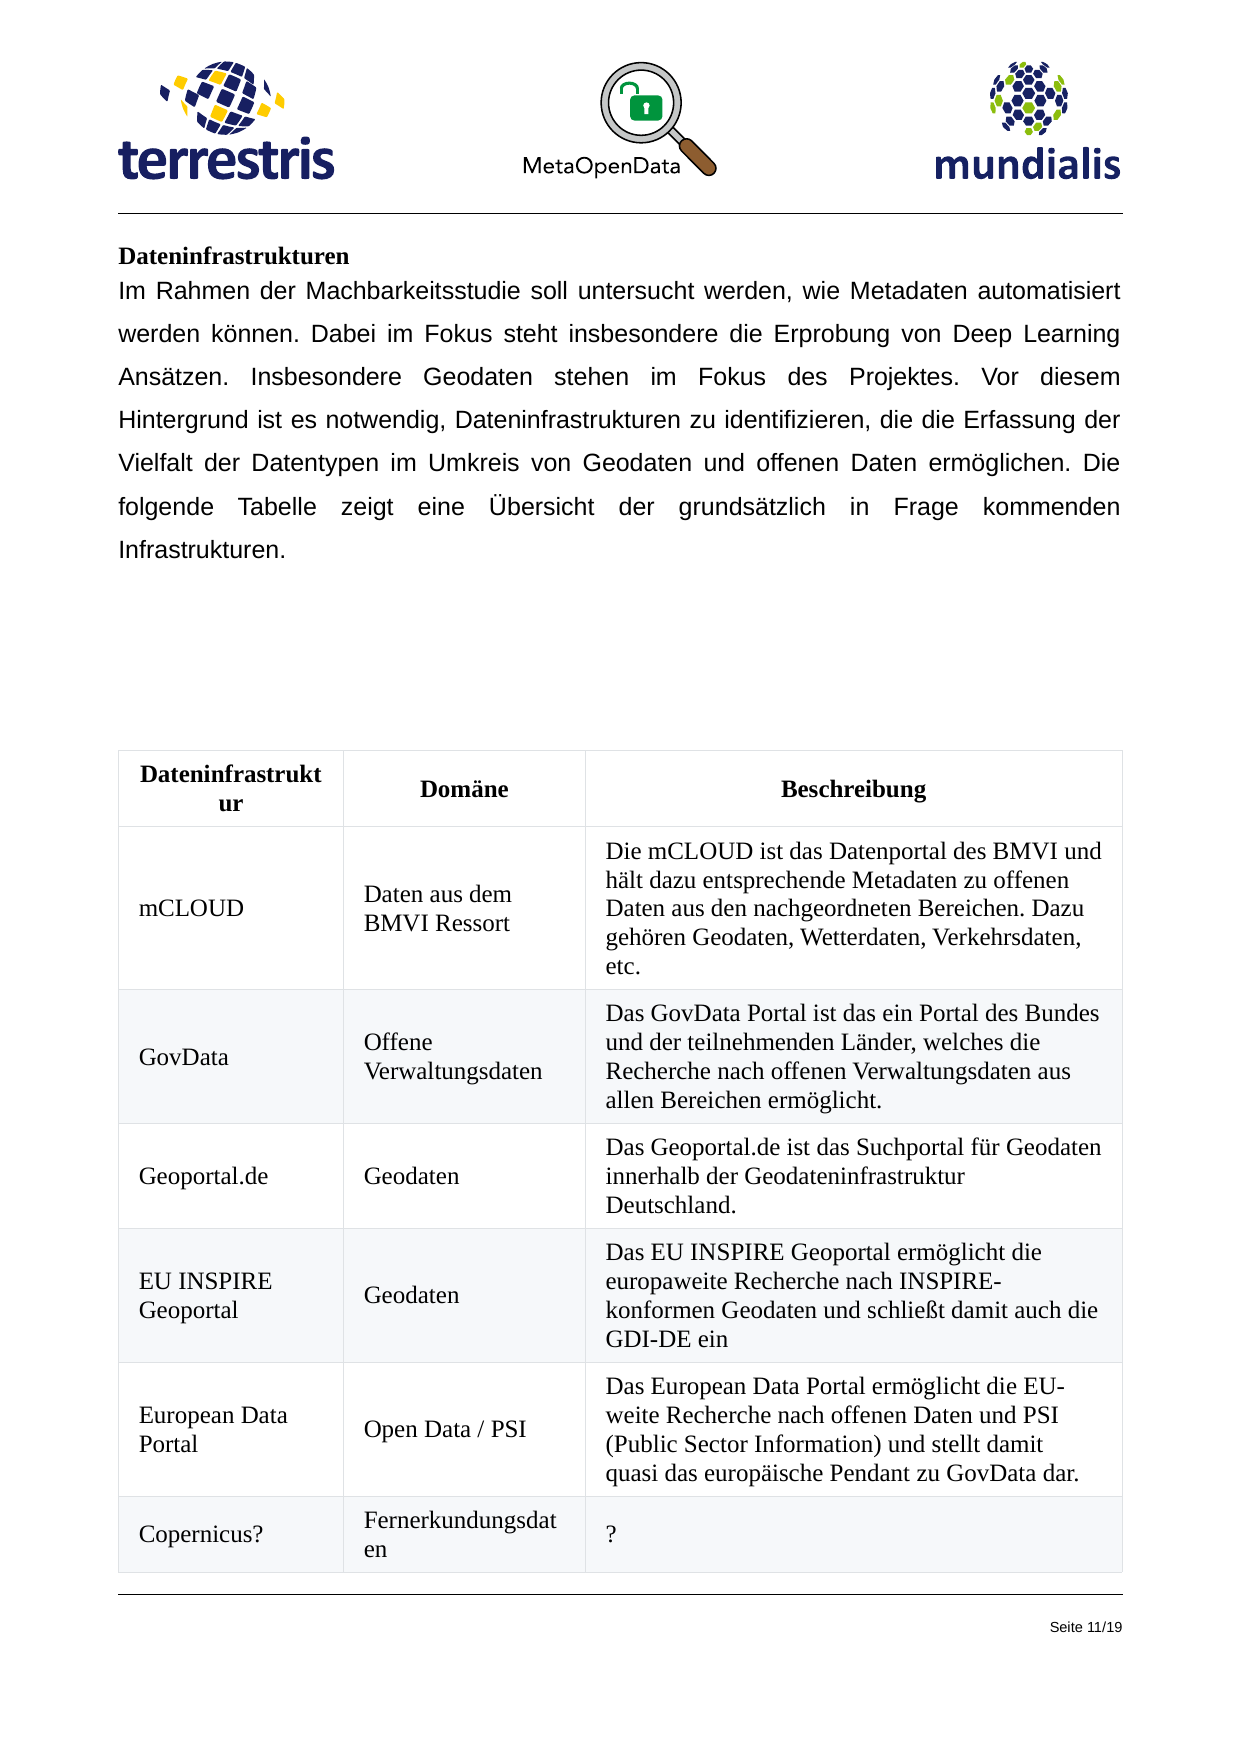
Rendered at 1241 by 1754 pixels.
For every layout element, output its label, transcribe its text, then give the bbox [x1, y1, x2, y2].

table_cell GovData [119, 990, 343, 1123]
table_cell Das European Data Portal ermöglicht die EU-weite Recherche nach offenen Daten und PSI (Public Sector Information) und stellt damit quasi das europäische Pendant zu GovData dar. [586, 1363, 1122, 1496]
table_cell Geodaten [344, 1124, 585, 1228]
table_cell Copernicus? [119, 1497, 343, 1572]
table_cell Das EU INSPIRE Geoportal ermöglicht die europaweite Recherche nach INSPIRE-konformen Geodaten und schließt damit auch die GDI-DE ein [586, 1229, 1122, 1362]
table_cell Das Geoportal.de ist das Suchportal für Geodaten innerhalb der Geodateninfrastruktur Deutschland. [586, 1124, 1122, 1228]
table_cell European Data Portal [119, 1363, 343, 1496]
table_cell mCLOUD [119, 827, 343, 989]
table_cell Offene Verwaltungsdaten [344, 990, 585, 1123]
table_cell EU INSPIRE Geoportal [119, 1229, 343, 1362]
table_cell Open Data / PSI [344, 1363, 585, 1496]
text Dateninfrastrukturen [118, 241, 1122, 270]
table_cell Geoportal.de [119, 1124, 343, 1228]
table_cell Die mCLOUD ist das Datenportal des BMVI und hält dazu entsprechende Metadaten zu offenen Daten aus den nachgeordneten Bereichen. Dazu gehören Geodaten, Wetterdaten, Verkehrsdaten, etc. [586, 827, 1122, 989]
table_header Domäne [344, 751, 585, 826]
table_header Beschreibung [586, 751, 1122, 826]
table_cell Fernerkundungsdaten [344, 1497, 585, 1572]
table_header Dateninfrastruktur [119, 751, 343, 826]
table_cell Das GovData Portal ist das ein Portal des Bundes und der teilnehmenden Länder, welches die Recherche nach offenen Verwaltungsdaten aus allen Bereichen ermöglicht. [586, 990, 1122, 1123]
table_cell ? [586, 1497, 1122, 1572]
table_cell Geodaten [344, 1229, 585, 1362]
text Im Rahmen der Machbarkeitsstudie soll untersucht werden, wie Metadaten automatisiert werden können. Dabei im Fokus steht insbesondere die Erprobung von Deep Learning Ansätzen. Insbesondere Geodaten stehen im Fokus des Projektes. Vor diesem Hintergrund ist es notwendig, Dateninfrastrukturen zu identifizieren, die die Erfassung der Vielfalt der Datentypen im Umkreis von Geodaten und offenen Daten ermöglichen. Die folgende Tabelle zeigt eine Übersicht der grundsätzlich in Frage kommenden Infrastrukturen. [118, 276, 1122, 563]
table_cell Daten aus dem BMVI Ressort [344, 827, 585, 989]
